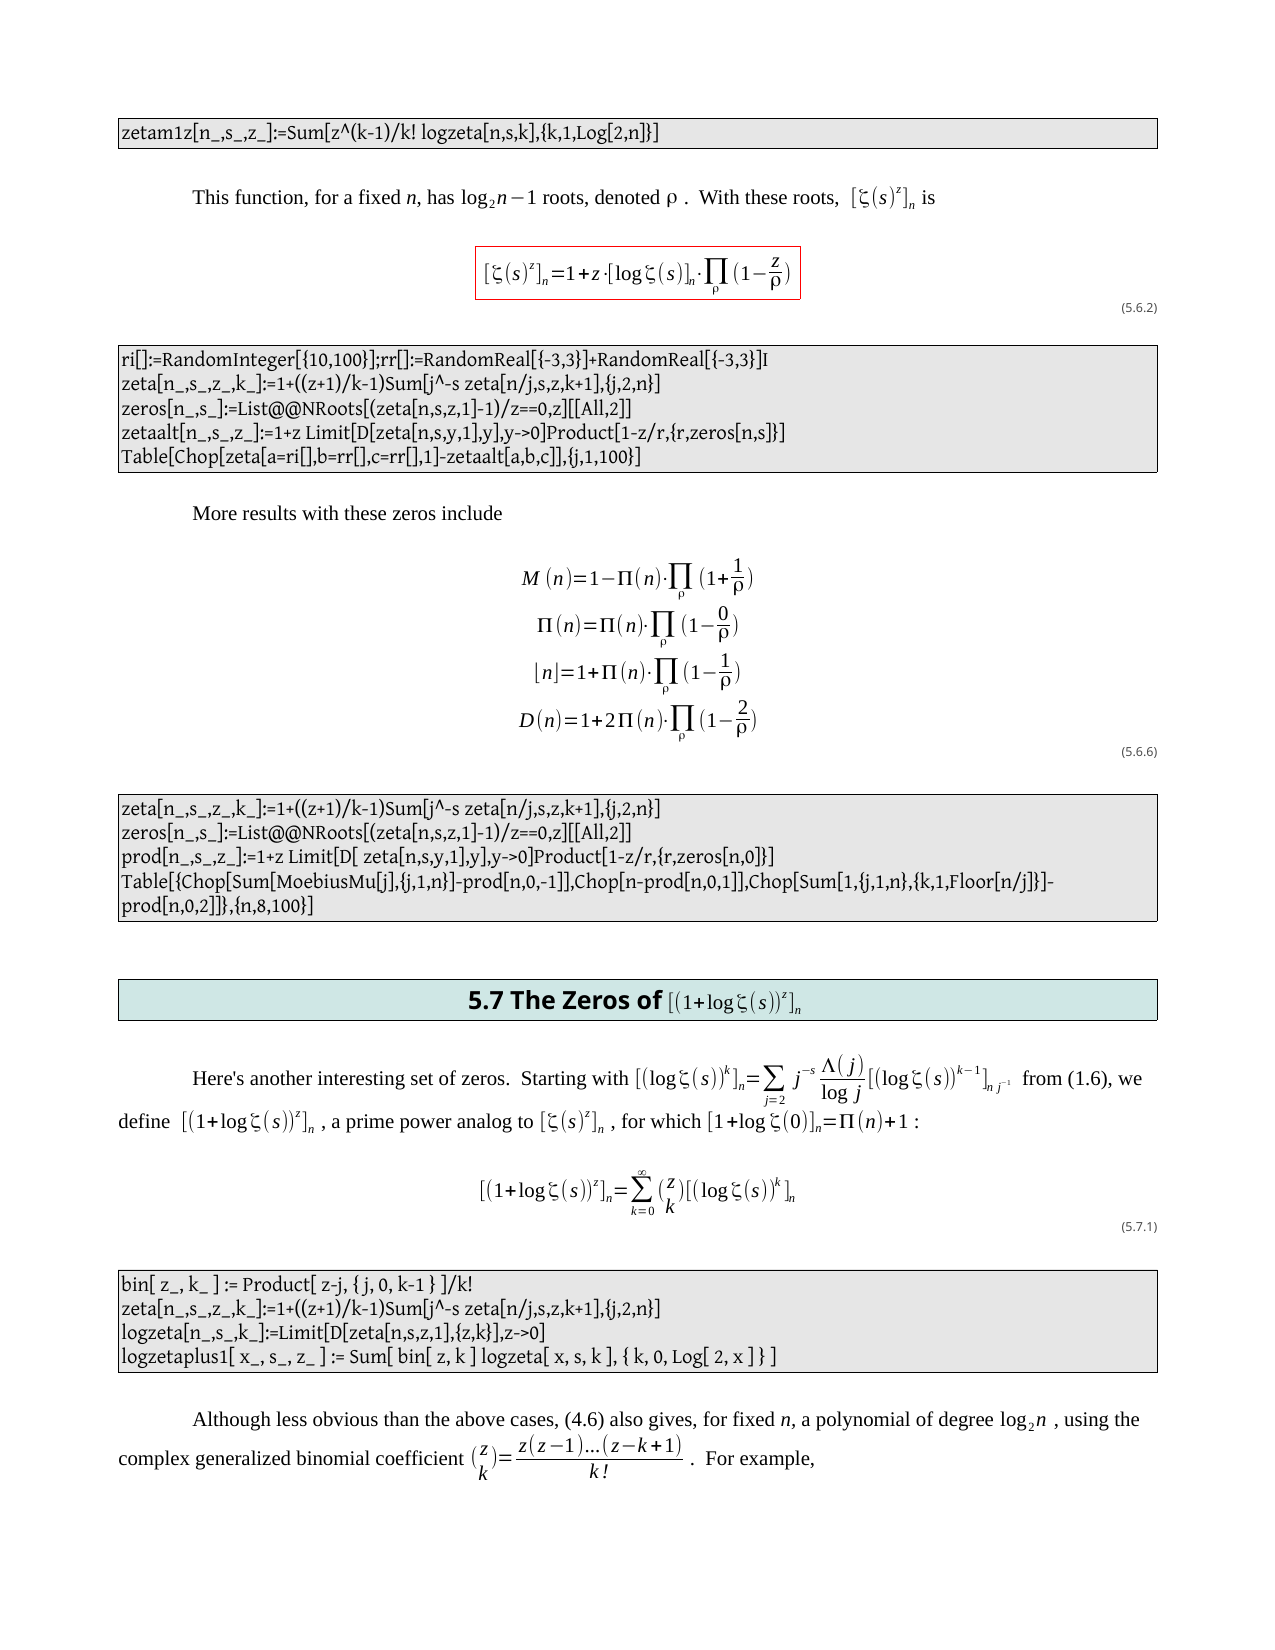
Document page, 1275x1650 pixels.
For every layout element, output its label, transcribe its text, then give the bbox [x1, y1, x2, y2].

text ri[]:=RandomInteger[{10,100}];rr[]:=RandomReal[{-3,3}]+RandomReal[{-3,3}]I [119, 346, 1157, 369]
text More results with these zeros include [118, 501, 1157, 525]
text zetaalt[n_,s_,z_]:=1+z Limit[D[zeta[n,s,y,1],y],y->0]Product[1-z/r,{r,zeros[n,s]}] [632, 418, 1157, 442]
text bin[ z_, k_ ] := Product[ z-j, { j, 0, k-1 } ]/k! [119, 1271, 1157, 1294]
text (5.6.2) [118, 299, 1157, 316]
text (5.7.1) [118, 1218, 1157, 1236]
text (5.6.6) [118, 743, 1157, 760]
text zeros[n_,s_]:=List@@NRoots[(zeta[n,s,z,1]-1)/z==0,z][[All,2]] [632, 818, 1157, 842]
text zeros[n_,s_]:=List@@NRoots[(zeta[n,s,z,1]-1)/z==0,z][[All,2]] [632, 393, 1157, 418]
text zeta[n_,s_,z_,k_]:=1+((z+1)/k-1)Sum[j^-s zeta[n/j,s,z,k+1],{j,2,n}] [119, 369, 1157, 393]
text zeta[n_,s_,z_,k_]:=1+((z+1)/k-1)Sum[j^-s zeta[n/j,s,z,k+1],{j,2,n}] [473, 1294, 1157, 1318]
text prod[n_,s_,z_]:=1+z Limit[D[ zeta[n,s,y,1],y],y->0]Product[1-z/r,{r,zeros[n,0]}] [632, 842, 1157, 867]
text Although less obvious than the above cases, (4.6) also gives, for fixed n, a polynomial of degree, using the complex generalized binomial coefficient. For example, [118, 1407, 1157, 1485]
text Here's another interesting set of zeros. Starting with from (1.6), we define , a prime power analog to, for which: [118, 1054, 1157, 1136]
text zeta[n_,s_,z_,k_]:=1+((z+1)/k-1)Sum[j^-s zeta[n/j,s,z,k+1],{j,2,n}] [119, 795, 1157, 818]
text logzetaplus1[ x_, s_, z_ ] := Sum[ bin[ z, k ] logzeta[ x, s, k ], { k, 0, Log[ 2, x ] } ] [119, 1342, 1157, 1372]
title 5.7 The Zeros of [119, 980, 1157, 1020]
text zetam1z[n_,s_,z_]:=Sum[z^(k-1)/k! logzeta[n,s,k],{k,1,Log[2,n]}] [119, 119, 1157, 148]
text logzeta[n_,s_,k_]:=Limit[D[zeta[n,s,z,1],{z,k}],z->0] [546, 1318, 1157, 1342]
text Table[Chop[zeta[a=ri[],b=rr[],c=rr[],1]-zetaalt[a,b,c]],{j,1,100}] [119, 442, 1157, 472]
text This function, for a fixed n, hasroots, denoted. With these roots, is [118, 183, 1157, 212]
text Table[{Chop[Sum[MoebiusMu[j],{j,1,n}]-prod[n,0,-1]],Chop[n-prod[n,0,1]],Chop[Sum[1,{j,1,n},{k,1,Floor[n/j]}]-prod[n,0,2]]},{n,8,100}] [119, 867, 1157, 921]
